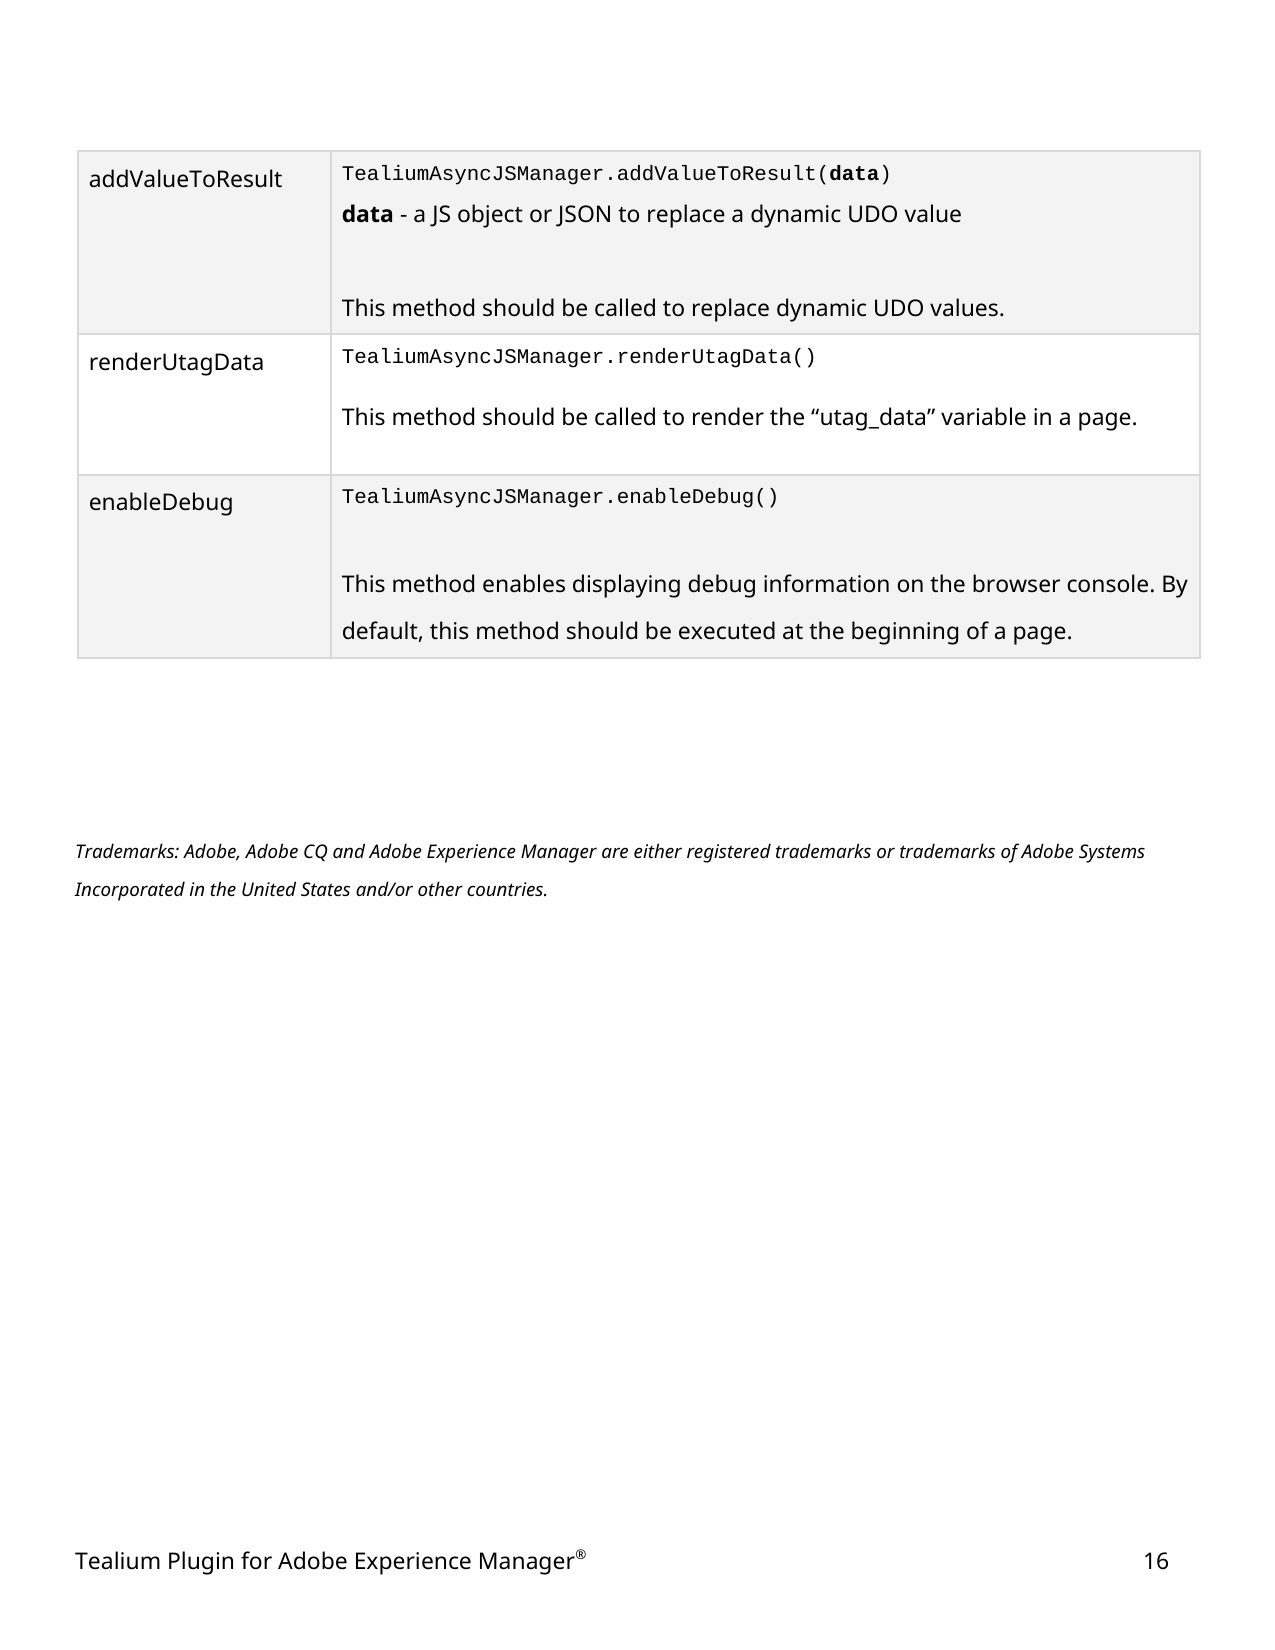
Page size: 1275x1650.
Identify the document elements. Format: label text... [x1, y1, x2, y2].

table_cell addValueToResult [79, 152, 330, 333]
text Trademarks: Adobe, Adobe CQ and Adobe Experience Manager are either registered trademarks or trademarks of Adobe Systems Incorporated in the United States and/or other countries. [75, 838, 1200, 902]
table_cell TealiumAsyncJSManager.renderUtagData() This method should be called to render the “utag_data” variable in a page. [332, 335, 1199, 474]
table_cell TealiumAsyncJSManager.addValueToResult(data) data - a JS object or JSON to replace a dynamic UDO value This method should be called to replace dynamic UDO values. [332, 152, 1199, 333]
table_cell TealiumAsyncJSManager.enableDebug() This method enables displaying debug information on the browser console. By default, this method should be executed at the beginning of a page. [332, 476, 1199, 657]
table_cell renderUtagData [79, 335, 330, 474]
table_cell enableDebug [79, 476, 330, 657]
